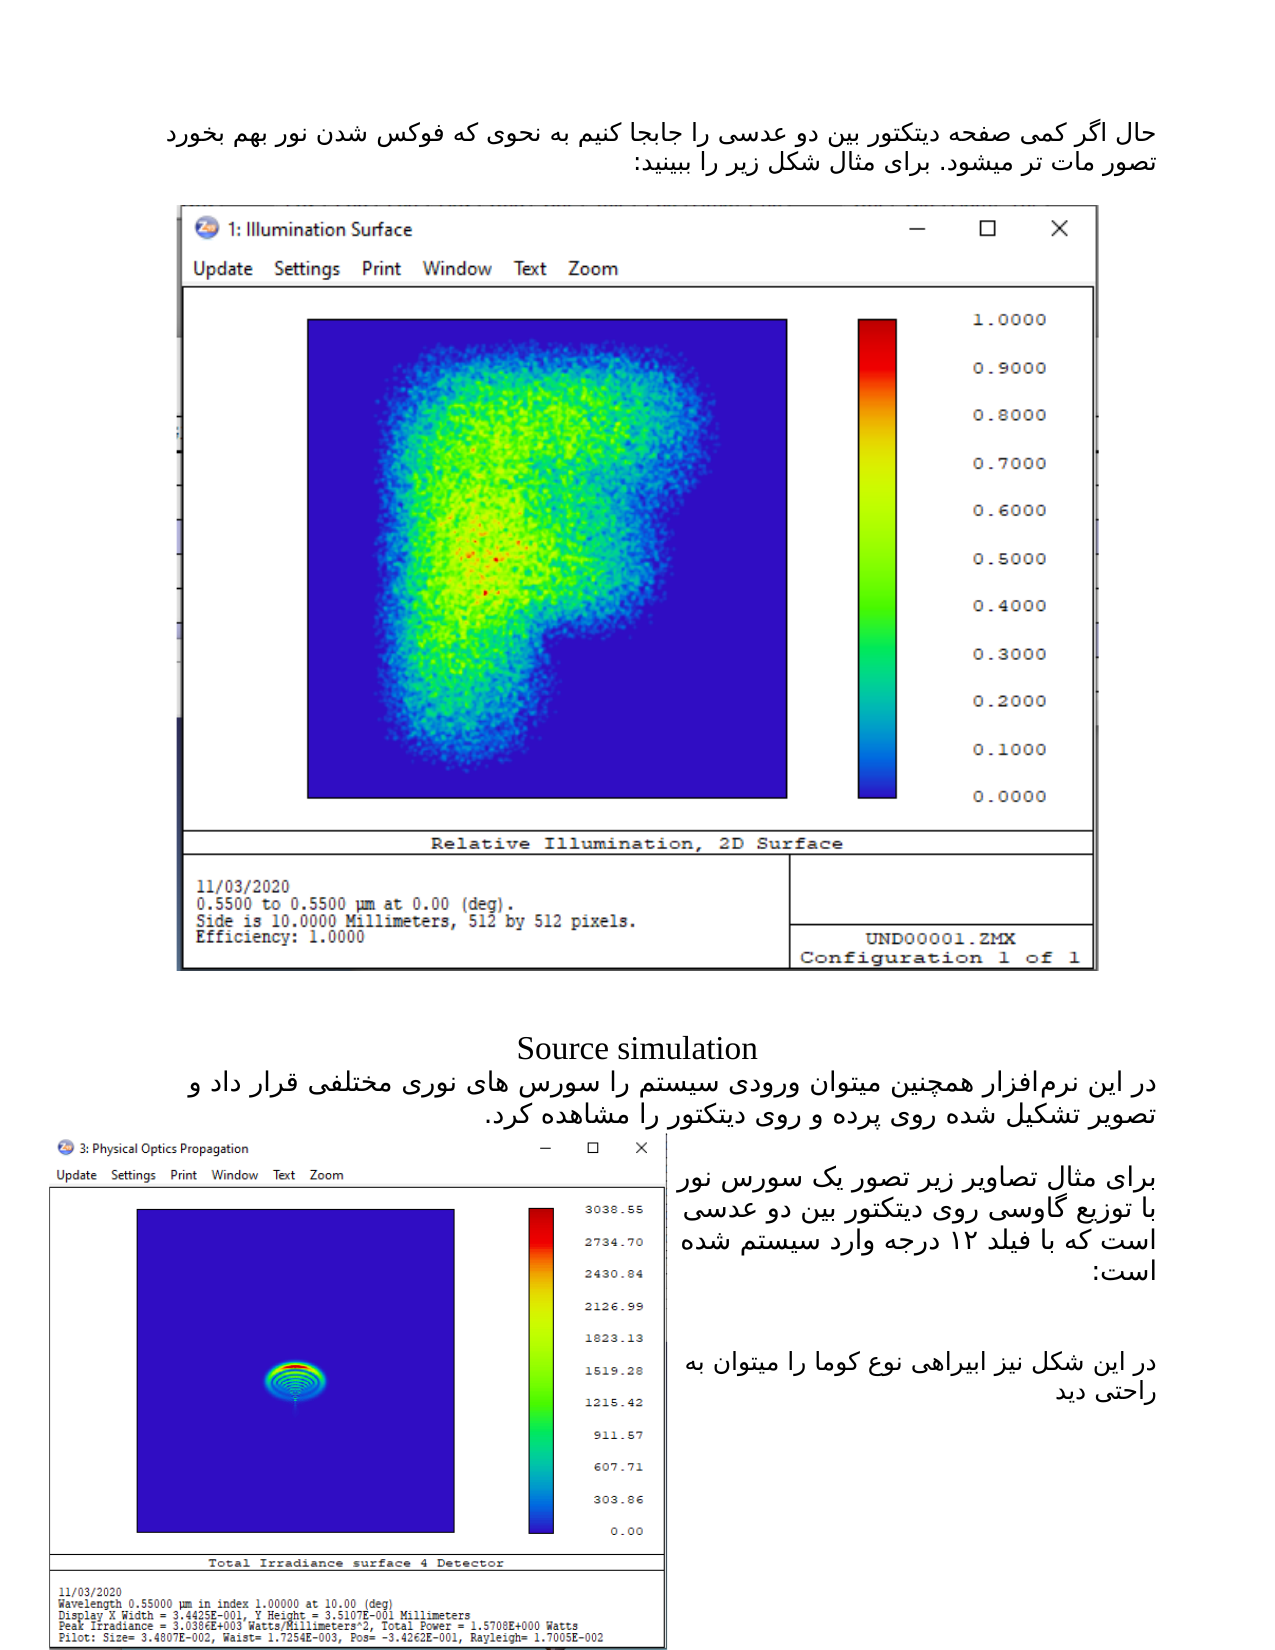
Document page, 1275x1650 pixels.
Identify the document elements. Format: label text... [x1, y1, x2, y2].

text در این نرم‌افزار همچنین میتوان ورودی سیستم را سورس های نوری مختلفی قرار داد و تصویر تشکیل شده روی پرده و روی دیتکتور را مشاهده کرد. [118, 1067, 1157, 1130]
picture [176, 205, 1099, 971]
text Source simulation [118, 1028, 1157, 1067]
text برای مثال تصاویر زیر تصور یک سورس نور با توزیع گاوسی روی دیتکتور بین دو عدسی است که با فیلد ۱۲ درجه وارد سیستم شده است: [668, 1161, 1157, 1287]
text حال اگر کمی صفحه دیتکتور بین دو عدسی را جابجا کنیم به نحوی که فوکس شدن نور بهم بخورد تصور مات تر میشود. برای مثال شکل زیر را ببینید: [118, 118, 1157, 176]
picture [49, 1133, 668, 1650]
text در این شکل نیز ابیراهی نوع کوما را میتوان به راحتی دید [668, 1347, 1157, 1406]
